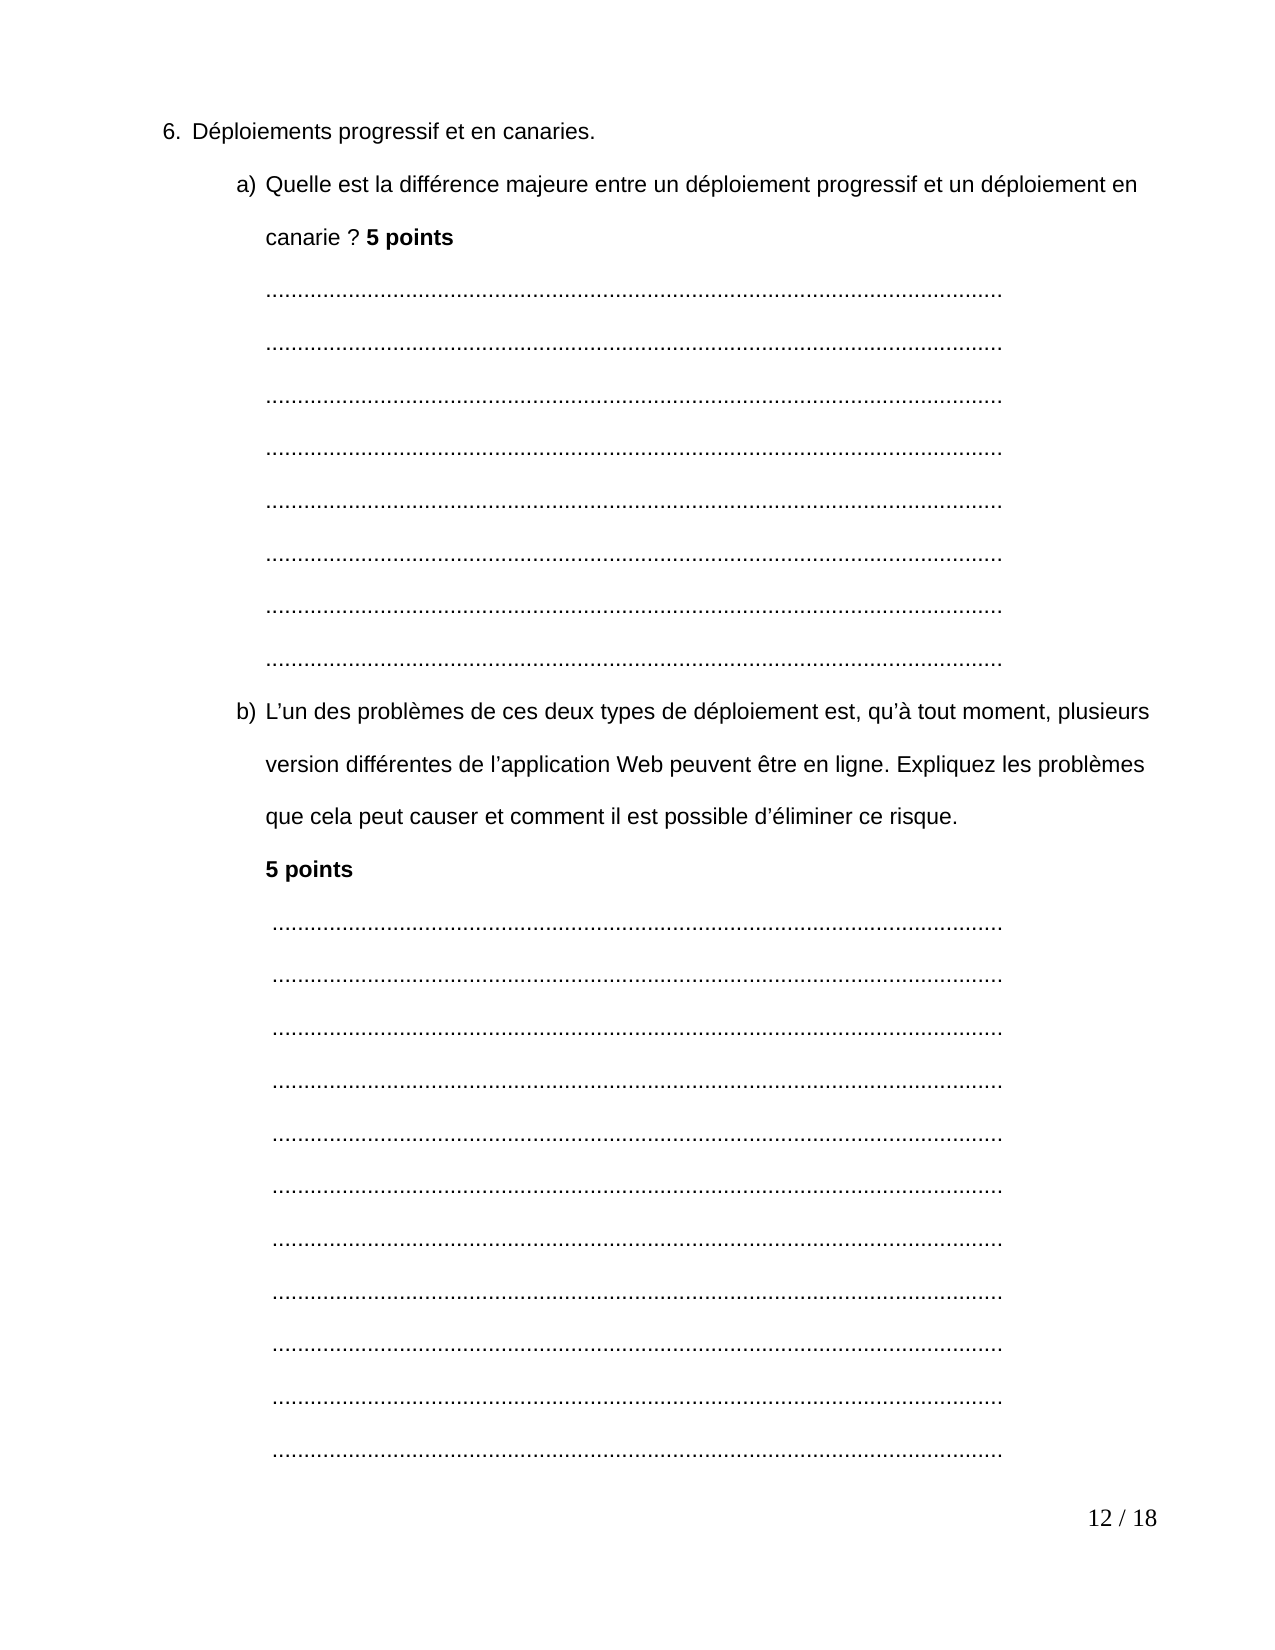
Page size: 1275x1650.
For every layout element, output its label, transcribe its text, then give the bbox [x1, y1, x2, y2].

list Déploiements progressif et en canaries. [162, 118, 1157, 144]
list Quelle est la différence majeure entre un déploiement progressif et un déploiement en canarie ? 5 points [236, 171, 1157, 672]
list L’un des problèmes de ces deux types de déploiement est, qu’à tout moment, plusieurs version différentes de l’application Web peuvent être en ligne. Expliquez les problèmes que cela peut causer et comment il est possible d’éliminer ce risque. 5 points [236, 698, 1157, 1462]
